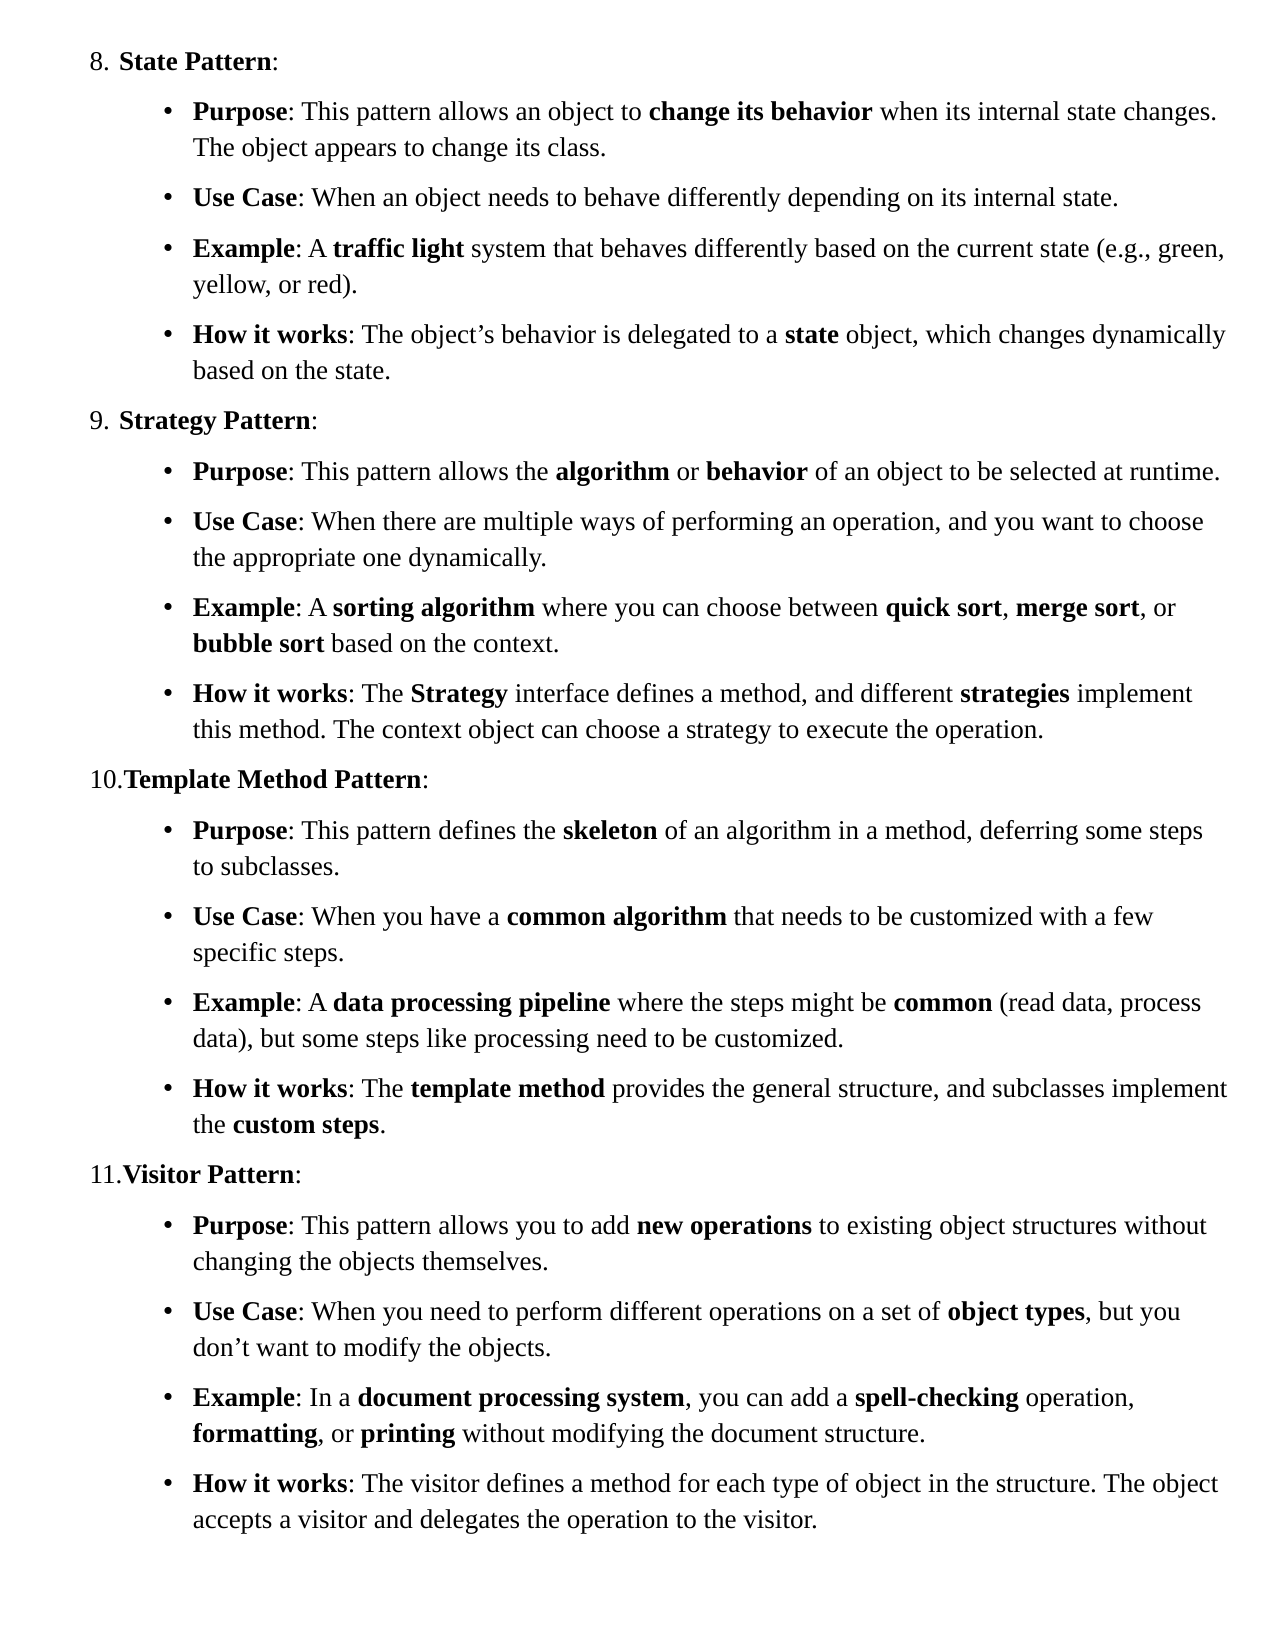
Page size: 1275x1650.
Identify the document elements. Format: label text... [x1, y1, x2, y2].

list Example: A traffic light system that behaves differently based on the current state (e.g., green, yellow, or red). [163, 232, 1230, 299]
list Use Case: When an object needs to behave differently depending on its internal state. [163, 181, 1230, 213]
list Purpose: This pattern defines the skeleton of an algorithm in a method, deferring some steps to subclasses. [163, 814, 1230, 881]
list How it works: The object’s behavior is delegated to a state object, which changes dynamically based on the state. [163, 318, 1230, 385]
list State Pattern: [89, 45, 1230, 76]
list Example: In a document processing system, you can add a spell-checking operation, formatting, or printing without modifying the document structure. [163, 1381, 1230, 1448]
list Use Case: When there are multiple ways of performing an operation, and you want to choose the appropriate one dynamically. [163, 505, 1230, 572]
list How it works: The Strategy interface defines a method, and different strategies implement this method. The context object can choose a strategy to execute the operation. [163, 677, 1230, 744]
list Example: A data processing pipeline where the steps might be common (read data, process data), but some steps like processing need to be customized. [163, 986, 1230, 1053]
list Visitor Pattern: [89, 1158, 1230, 1189]
list Strategy Pattern: [89, 404, 1230, 435]
list Example: A sorting algorithm where you can choose between quick sort, merge sort, or bubble sort based on the context. [163, 591, 1230, 658]
list How it works: The template method provides the general structure, and subclasses implement the custom steps. [163, 1072, 1230, 1139]
list Purpose: This pattern allows an object to change its behavior when its internal state changes. The object appears to change its class. [163, 95, 1230, 162]
list Use Case: When you have a common algorithm that needs to be customized with a few specific steps. [163, 900, 1230, 967]
list Purpose: This pattern allows the algorithm or behavior of an object to be selected at runtime. [163, 454, 1230, 486]
list Template Method Pattern: [89, 763, 1230, 795]
list How it works: The visitor defines a method for each type of object in the structure. The object accepts a visitor and delegates the operation to the visitor. [163, 1467, 1230, 1534]
list Use Case: When you need to perform different operations on a set of object types, but you don’t want to modify the objects. [163, 1295, 1230, 1362]
list Purpose: This pattern allows you to add new operations to existing object structures without changing the objects themselves. [163, 1209, 1230, 1276]
